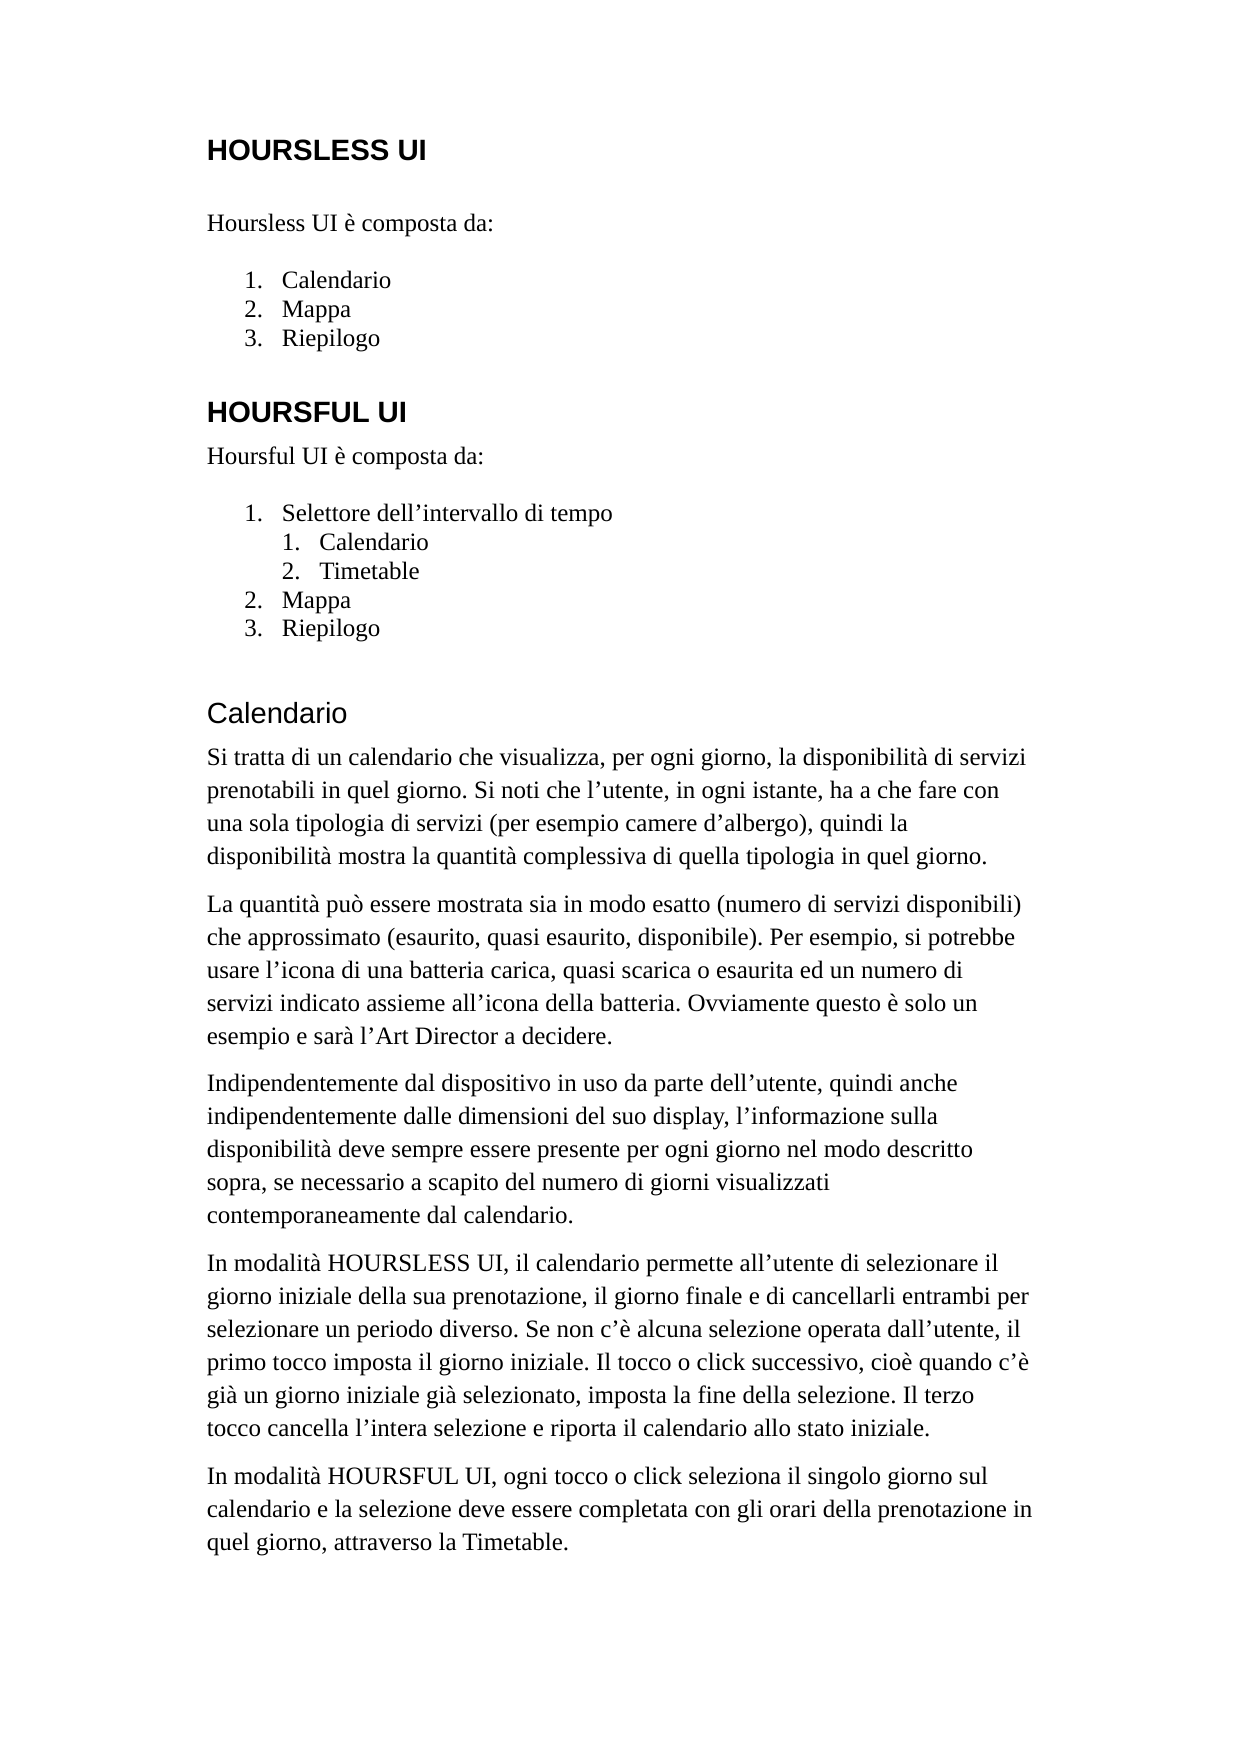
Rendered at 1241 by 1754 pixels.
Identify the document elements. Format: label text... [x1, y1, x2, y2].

list Selettore dell’intervallo di tempo [244, 498, 1033, 527]
text Si tratta di un calendario che visualizza, per ogni giorno, la disponibilità di servizi prenotabili in quel giorno. Si noti che l’utente, in ogni istante, ha a che fare con una sola tipologia di servizi (per esempio camere d’albergo), quindi la disponibilità mostra la quantità complessiva di quella tipologia in quel giorno. [207, 742, 1033, 870]
list Mappa [244, 294, 1033, 323]
list Mappa [244, 585, 1033, 613]
list Riepilogo [244, 613, 1033, 642]
text Hoursful UI è composta da: [207, 441, 1033, 470]
list Calendario [282, 527, 1033, 556]
text La quantità può essere mostrata sia in modo esatto (numero di servizi disponibili) che approssimato (esaurito, quasi esaurito, disponibile). Per esempio, si potrebbe usare l’icona di una batteria carica, quasi scarica o esaurita ed un numero di servizi indicato assieme all’icona della batteria. Ovviamente questo è solo un esempio e sarà l’Art Director a decidere. [207, 889, 1033, 1049]
text In modalità HOURSLESS UI, il calendario permette all’utente di selezionare il giorno iniziale della sua prenotazione, il giorno finale e di cancellarli entrambi per selezionare un periodo diverso. Se non c’è alcuna selezione operata dall’utente, il primo tocco imposta il giorno iniziale. Il tocco o click successivo, cioè quando c’è già un giorno iniziale già selezionato, imposta la fine della selezione. Il terzo tocco cancella l’intera selezione e riporta il calendario allo stato iniziale. [207, 1248, 1033, 1442]
subtitle HOURSLESS UI [207, 133, 1033, 166]
list Calendario [244, 265, 1033, 294]
subtitle Calendario [207, 696, 1033, 729]
subtitle HOURSFUL UI [207, 395, 1033, 428]
text Indipendentemente dal dispositivo in uso da parte dell’utente, quindi anche indipendentemente dalle dimensioni del suo display, l’informazione sulla disponibilità deve sempre essere presente per ogni giorno nel modo descritto sopra, se necessario a scapito del numero di giorni visualizzati contemporaneamente dal calendario. [207, 1068, 1033, 1229]
list Timetable [282, 556, 1033, 585]
text Hoursless UI è composta da: [207, 208, 1033, 236]
text In modalità HOURSFUL UI, ogni tocco o click seleziona il singolo giorno sul calendario e la selezione deve essere completata con gli orari della prenotazione in quel giorno, attraverso la Timetable. [207, 1461, 1033, 1556]
list Riepilogo [244, 323, 1033, 351]
